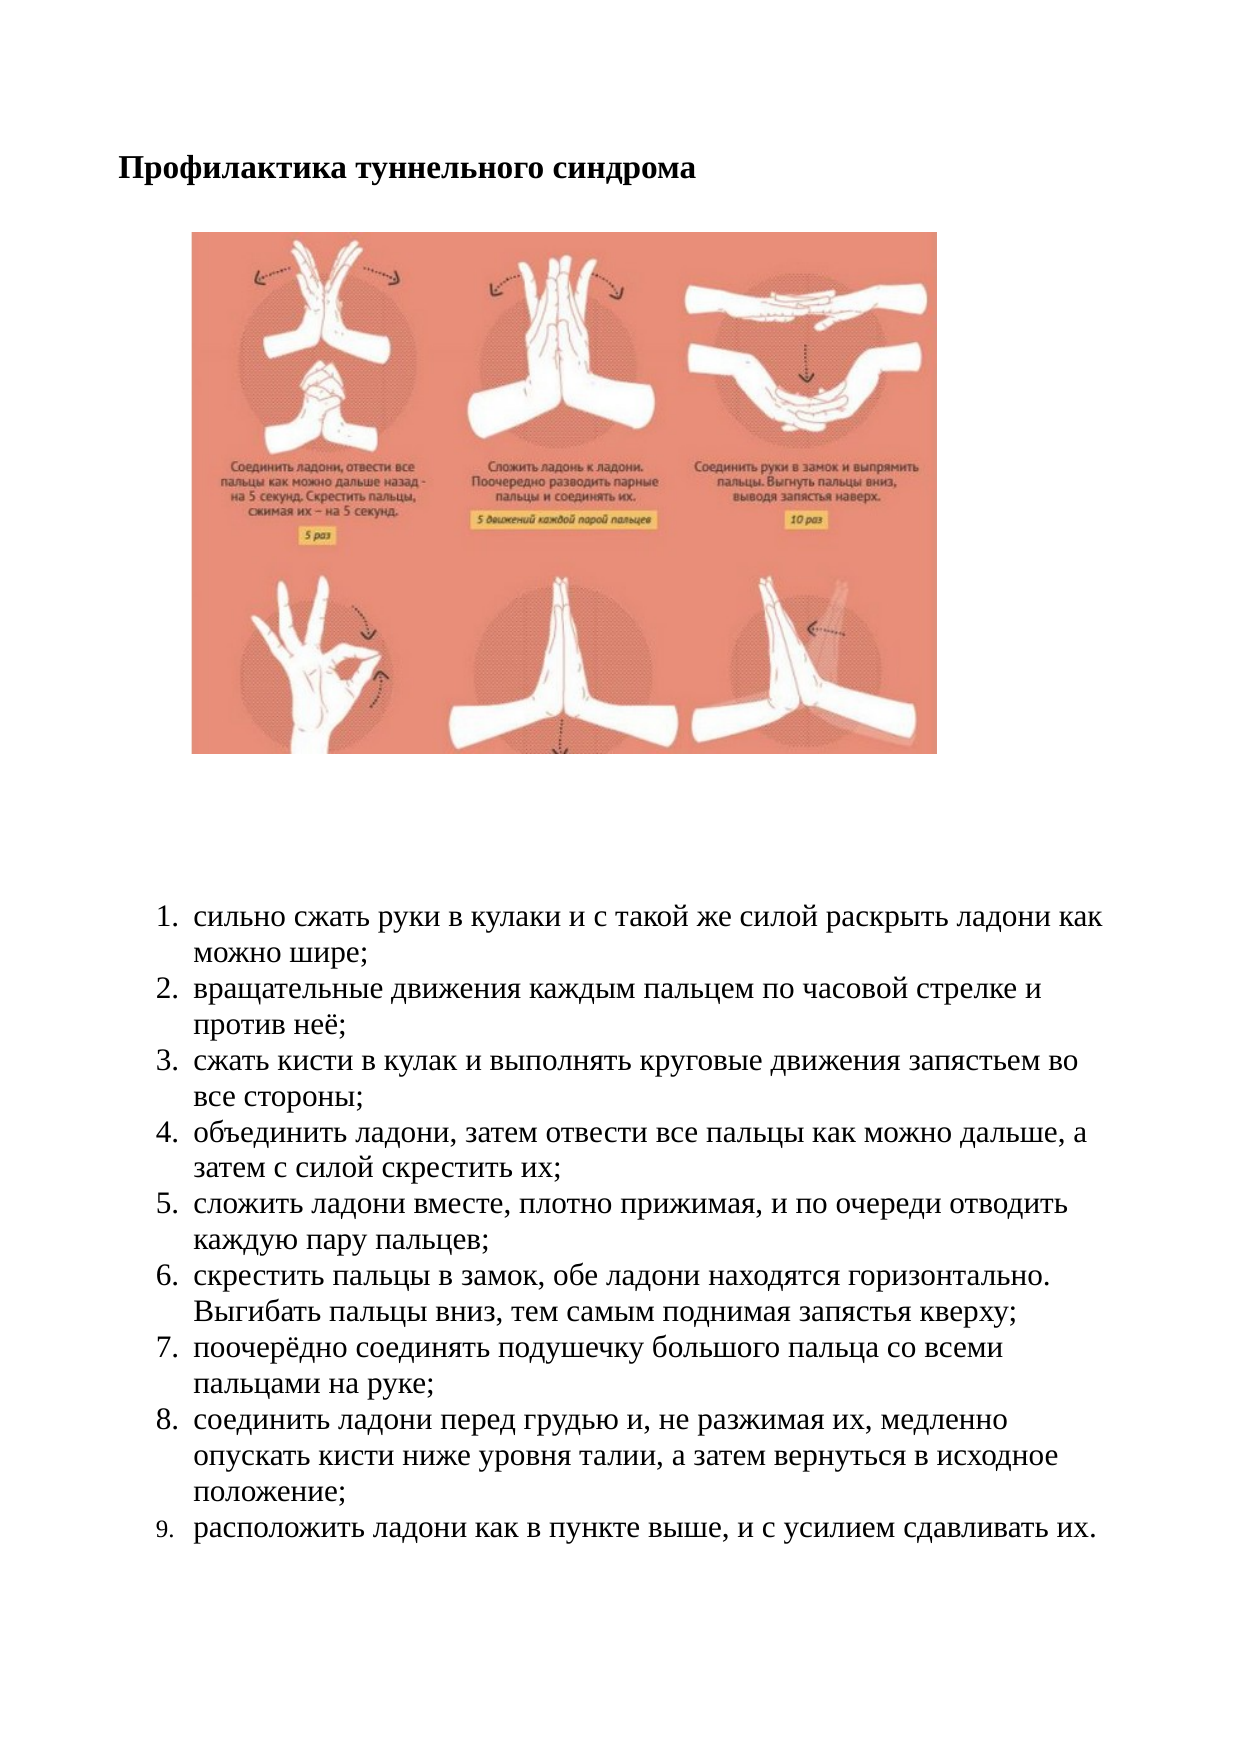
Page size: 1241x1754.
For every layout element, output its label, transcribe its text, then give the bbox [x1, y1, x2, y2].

list соединить ладони перед грудью и, не разжимая их, медленно опускать кисти ниже уровня талии, а затем вернуться в исходное положение; [156, 1400, 1122, 1508]
list сложить ладони вместе, плотно прижимая, и по очереди отводить каждую пару пальцев; [156, 1185, 1122, 1257]
list скрестить пальцы в замок, обе ладони находятся горизонтально. Выгибать пальцы вниз, тем самым поднимая запястья кверху; [156, 1257, 1122, 1328]
list расположить ладони как в пункте выше, и с усилием сдавливать их. [156, 1508, 1122, 1573]
picture [191, 232, 937, 754]
list вращательные движения каждым пальцем по часовой стрелке и против неё; [156, 969, 1122, 1041]
text Профилактика туннельного синдрома [118, 147, 1122, 185]
list поочерёдно соединять подушечку большого пальца со всеми пальцами на руке; [156, 1328, 1122, 1400]
list объединить ладони, затем отвести все пальцы как можно дальше, а затем с силой скрестить их; [156, 1113, 1122, 1185]
list сильно сжать руки в кулаки и с такой же силой раскрыть ладони как можно шире; [156, 897, 1122, 969]
list сжать кисти в кулак и выполнять круговые движения запястьем во все стороны; [156, 1041, 1122, 1113]
